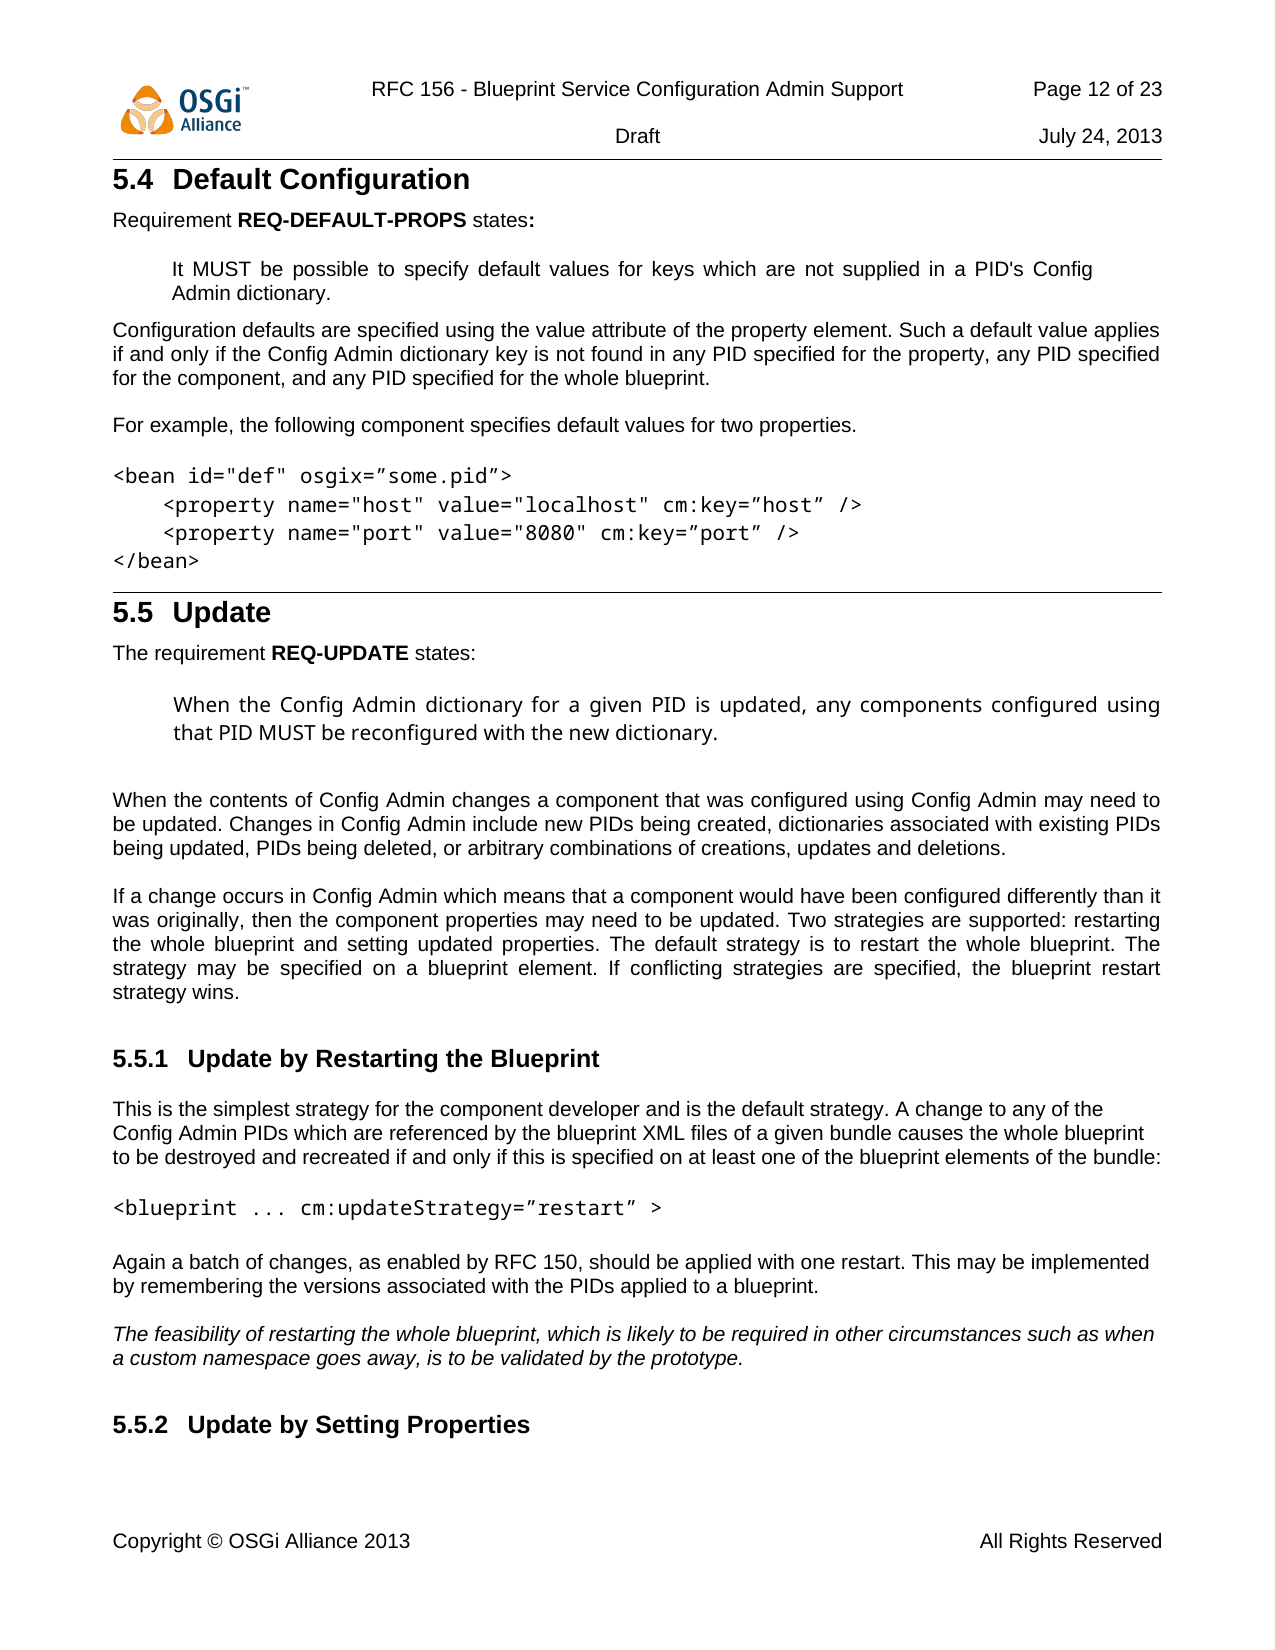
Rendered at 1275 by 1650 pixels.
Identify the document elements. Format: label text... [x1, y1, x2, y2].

text <blueprint ... cm:updateStrategy=”restart” > [112, 1193, 1162, 1221]
picture [113, 78, 257, 142]
text If a change occurs in Config Admin which means that a component would have been configured differently than it was originally, then the component properties may need to be updated. Two strategies are supported: restarting the whole blueprint and setting updated properties. The default strategy is to restart the whole blueprint. The strategy may be specified on a blueprint element. If conflicting strategies are specified, the blueprint restart strategy wins. [112, 884, 1162, 1003]
text <property name="host" value="localhost" cm:key=”host” /> [112, 490, 1162, 518]
text Requirement REQ-DEFAULT-PROPS states: [112, 208, 1162, 232]
text This is the simplest strategy for the component developer and is the default strategy. A change to any of the Config Admin PIDs which are referenced by the blueprint XML files of a given bundle causes the whole blueprint to be destroyed and recreated if and only if this is specified on at least one of the blueprint elements of the bundle: [112, 1097, 1162, 1169]
text Again a batch of changes, as enabled by RFC 150, should be applied with one restart. This may be implemented by remembering the versions associated with the PIDs applied to a blueprint. [112, 1249, 1162, 1297]
subtitle Update [112, 593, 1162, 628]
text </bean> [112, 547, 1162, 575]
text <property name="port" value="8080" cm:key=”port” /> [112, 518, 1162, 547]
subtitle Default Configuration [112, 160, 1162, 196]
text For example, the following component specifies default values for two properties. [112, 413, 1162, 437]
text When the Config Admin dictionary for a given PID is updated, any components configured using that PID MUST be reconfigured with the new dictionary. [173, 690, 1162, 747]
text When the contents of Config Admin changes a component that was configured using Config Admin may need to be updated. Changes in Config Admin include new PIDs being created, dictionaries associated with existing PIDs being updated, PIDs being deleted, or arbitrary combinations of creations, updates and deletions. [112, 788, 1162, 860]
text The feasibility of restarting the whole blueprint, which is likely to be required in other circumstances such as when a custom namespace goes away, is to be validated by the prototype. [112, 1321, 1162, 1369]
subtitle Update by Setting Properties [112, 1410, 1162, 1439]
text <bean id="def" osgix=”some.pid”> [112, 461, 1162, 490]
subtitle Update by Restarting the Blueprint [112, 1044, 1162, 1073]
text It MUST be possible to specify default values for keys which are not supplied in a PID's Config Admin dictionary. [172, 257, 1095, 305]
text The requirement REQ-UPDATE states: [112, 641, 1162, 665]
text Configuration defaults are specified using the value attribute of the property element. Such a default value applies if and only if the Config Admin dictionary key is not found in any PID specified for the property, any PID specified for the component, and any PID specified for the whole blueprint. [112, 317, 1162, 389]
